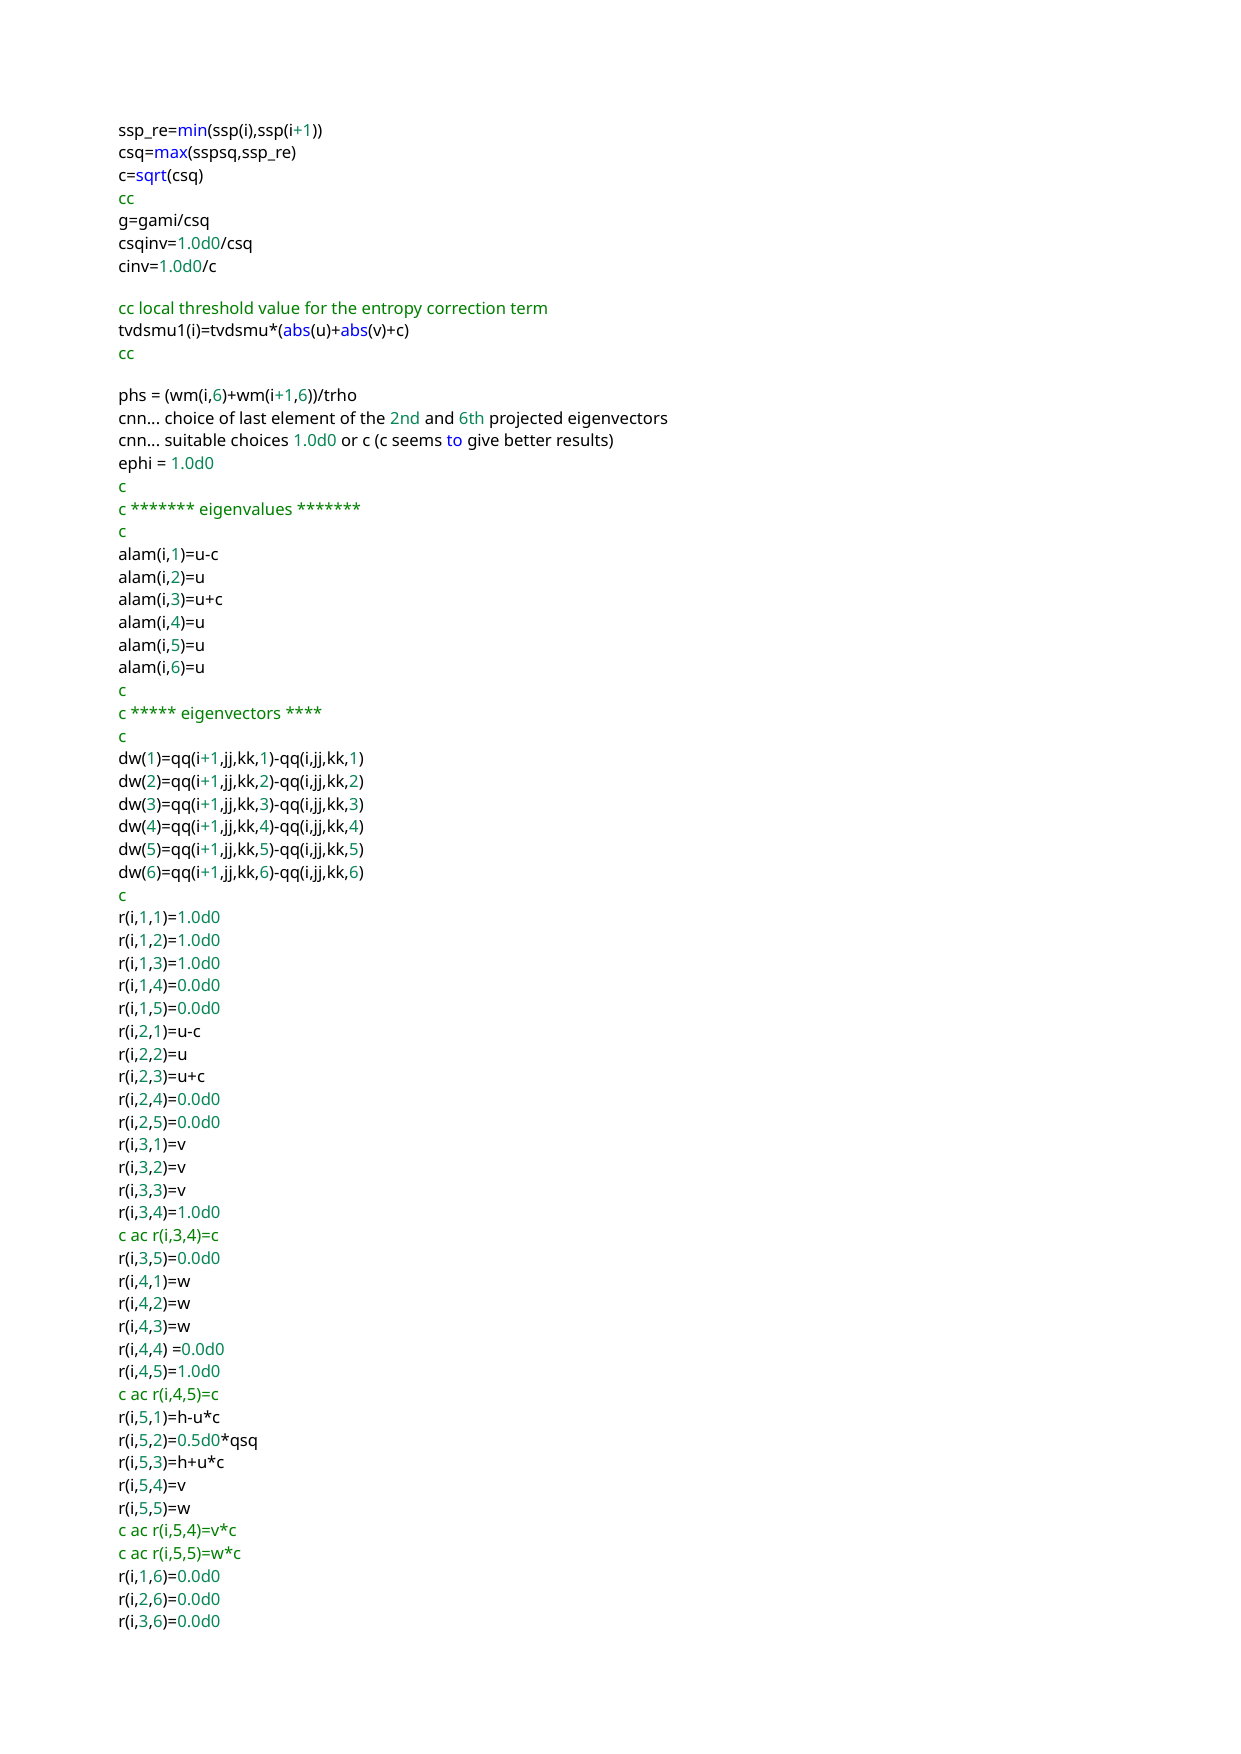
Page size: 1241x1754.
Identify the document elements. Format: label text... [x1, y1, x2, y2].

text g=gami/csq [118, 209, 1122, 232]
text r(i,4,1)=w [118, 1269, 1122, 1292]
text r(i,5,1)=h-u*c [118, 1405, 1122, 1428]
text c [118, 520, 1122, 542]
text alam(i,3)=u+c [118, 588, 1122, 611]
text c ******* eigenvalues ******* [118, 497, 1122, 520]
text r(i,5,4)=v [118, 1473, 1122, 1496]
text csq=max(sspsq,ssp_re) [118, 141, 1122, 163]
text cinv=1.0d0/c [118, 254, 1122, 277]
text cnn... suitable choices 1.0d0 or c (c seems to give better results) [118, 429, 1122, 452]
text dw(1)=qq(i+1,jj,kk,1)-qq(i,jj,kk,1) [118, 747, 1122, 769]
text r(i,3,4)=1.0d0 [118, 1201, 1122, 1224]
text alam(i,1)=u-c [118, 542, 1122, 565]
text r(i,4,3)=w [118, 1314, 1122, 1337]
text r(i,1,2)=1.0d0 [118, 928, 1122, 951]
text c ac r(i,5,5)=w*c [118, 1542, 1122, 1564]
text r(i,3,6)=0.0d0 [118, 1610, 1122, 1632]
text r(i,5,3)=h+u*c [118, 1451, 1122, 1473]
text c [118, 679, 1122, 701]
text c ***** eigenvectors **** [118, 701, 1122, 724]
text ssp_re=min(ssp(i),ssp(i+1)) [118, 118, 1122, 141]
text r(i,4,2)=w [118, 1292, 1122, 1314]
text r(i,2,3)=u+c [118, 1065, 1122, 1087]
text alam(i,4)=u [118, 611, 1122, 633]
text dw(6)=qq(i+1,jj,kk,6)-qq(i,jj,kk,6) [118, 860, 1122, 883]
text r(i,2,5)=0.0d0 [118, 1110, 1122, 1133]
text c [118, 474, 1122, 497]
text cc local threshold value for the entropy correction term [118, 296, 1122, 319]
text ephi = 1.0d0 [118, 452, 1122, 474]
text r(i,1,4)=0.0d0 [118, 974, 1122, 997]
text r(i,1,5)=0.0d0 [118, 997, 1122, 1019]
text r(i,3,1)=v [118, 1133, 1122, 1156]
text c [118, 724, 1122, 747]
text c ac r(i,3,4)=c [118, 1224, 1122, 1246]
text r(i,2,1)=u-c [118, 1019, 1122, 1042]
text r(i,2,6)=0.0d0 [118, 1587, 1122, 1610]
text cnn... choice of last element of the 2nd and 6th projected eigenvectors [118, 406, 1122, 429]
text r(i,3,2)=v [118, 1156, 1122, 1178]
text c=sqrt(csq) [118, 163, 1122, 186]
text dw(4)=qq(i+1,jj,kk,4)-qq(i,jj,kk,4) [118, 815, 1122, 838]
text c ac r(i,4,5)=c [118, 1383, 1122, 1405]
text r(i,5,5)=w [118, 1496, 1122, 1519]
text dw(3)=qq(i+1,jj,kk,3)-qq(i,jj,kk,3) [118, 792, 1122, 815]
text r(i,1,3)=1.0d0 [118, 951, 1122, 974]
text dw(2)=qq(i+1,jj,kk,2)-qq(i,jj,kk,2) [118, 769, 1122, 792]
text r(i,5,2)=0.5d0*qsq [118, 1428, 1122, 1451]
text c [118, 883, 1122, 906]
text r(i,1,6)=0.0d0 [118, 1564, 1122, 1587]
text c ac r(i,5,4)=v*c [118, 1519, 1122, 1542]
text r(i,3,3)=v [118, 1178, 1122, 1201]
text r(i,1,1)=1.0d0 [118, 906, 1122, 928]
text r(i,4,4) =0.0d0 [118, 1337, 1122, 1360]
text r(i,4,5)=1.0d0 [118, 1360, 1122, 1383]
text r(i,2,2)=u [118, 1042, 1122, 1065]
text phs = (wm(i,6)+wm(i+1,6))/trho [118, 383, 1122, 406]
text cc [118, 186, 1122, 209]
text r(i,2,4)=0.0d0 [118, 1087, 1122, 1110]
text alam(i,2)=u [118, 565, 1122, 588]
text cc [118, 342, 1122, 364]
text alam(i,6)=u [118, 656, 1122, 679]
text tvdsmu1(i)=tvdsmu*(abs(u)+abs(v)+c) [118, 319, 1122, 342]
text r(i,3,5)=0.0d0 [118, 1246, 1122, 1269]
text dw(5)=qq(i+1,jj,kk,5)-qq(i,jj,kk,5) [118, 838, 1122, 860]
text alam(i,5)=u [118, 633, 1122, 656]
text csqinv=1.0d0/csq [118, 232, 1122, 254]
